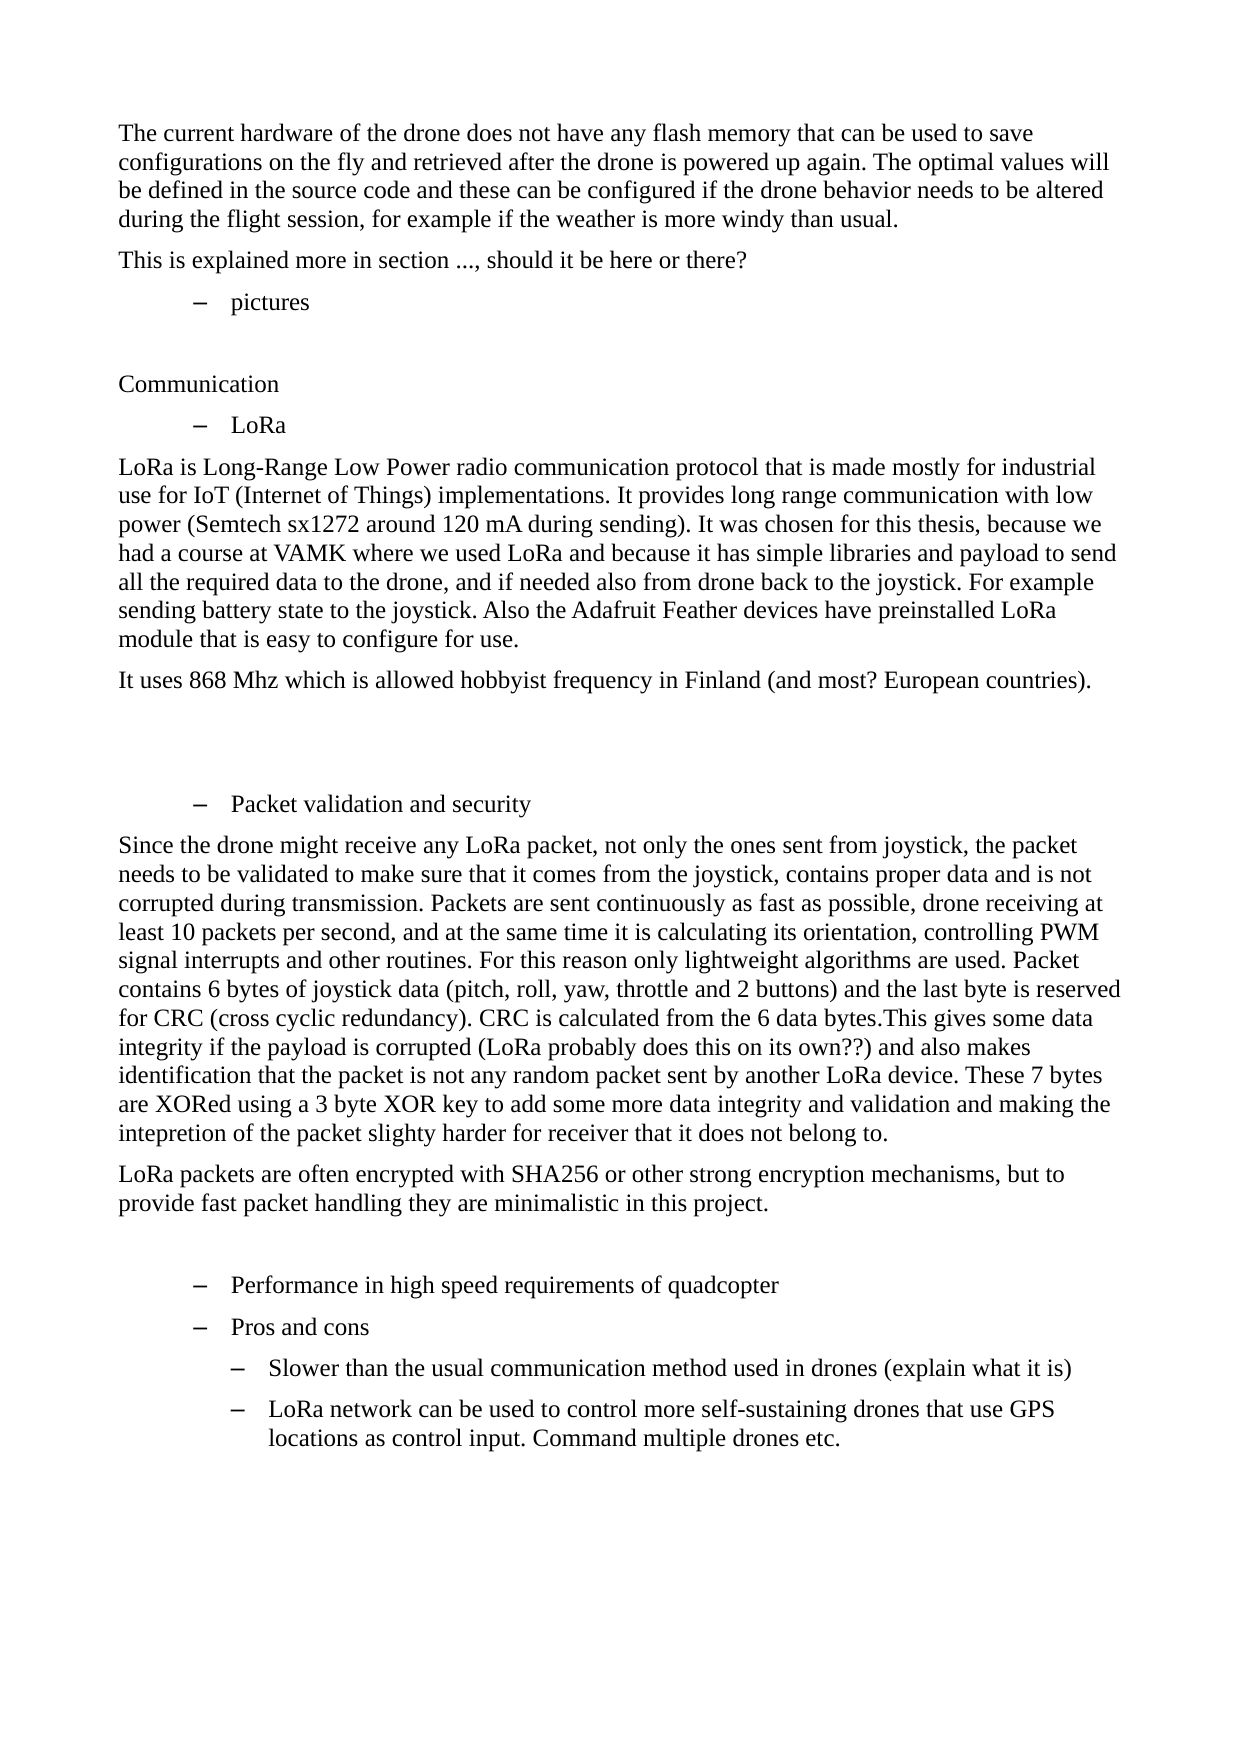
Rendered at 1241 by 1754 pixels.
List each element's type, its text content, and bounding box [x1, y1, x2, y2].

text LoRa is Long-Range Low Power radio communication protocol that is made mostly for industrial use for IoT (Internet of Things) implementations. It provides long range communication with low power (Semtech sx1272 around 120 mA during sending). It was chosen for this thesis, because we had a course at VAMK where we used LoRa and because it has simple libraries and payload to send all the required data to the drone, and if needed also from drone back to the joystick. For example sending battery state to the joystick. Also the Adafruit Feather devices have preinstalled LoRa module that is easy to configure for use. [118, 452, 1122, 653]
text Communication [118, 369, 1122, 398]
list pictures [193, 287, 1122, 316]
list LoRa [193, 411, 1122, 439]
text This is explained more in section ..., should it be here or there? [118, 246, 1122, 274]
text Since the drone might receive any LoRa packet, not only the ones sent from joystick, the packet needs to be validated to make sure that it comes from the joystick, contains proper data and is not corrupted during transmission. Packets are sent continuously as fast as possible, drone receiving at least 10 packets per second, and at the same time it is calculating its orientation, controlling PWM signal interrupts and other routines. For this reason only lightweight algorithms are used. Packet contains 6 bytes of joystick data (pitch, roll, yaw, throttle and 2 buttons) and the last byte is reserved for CRC (cross cyclic redundancy). CRC is calculated from the 6 data bytes.This gives some data integrity if the payload is corrupted (LoRa probably does this on its own??) and also makes identification that the packet is not any random packet sent by another LoRa device. These 7 bytes are XORed using a 3 byte XOR key to add some more data integrity and validation and making the intepretion of the packet slighty harder for receiver that it does not belong to. [118, 831, 1122, 1147]
list Performance in high speed requirements of quadcopter [193, 1271, 1122, 1299]
text The current hardware of the drone does not have any flash memory that can be used to save configurations on the fly and retrieved after the drone is powered up again. The optimal values will be defined in the source code and these can be configured if the drone behavior needs to be altered during the flight session, for example if the weather is more windy than usual. [118, 118, 1122, 233]
text It uses 868 Mhz which is allowed hobbyist frequency in Finland (and most? European countries). [118, 666, 1122, 694]
list LoRa network can be used to control more self-sustaining drones that use GPS locations as control input. Command multiple drones etc. [231, 1394, 1122, 1452]
text LoRa packets are often encrypted with SHA256 or other strong encryption mechanisms, but to provide fast packet handling they are minimalistic in this project. [118, 1159, 1122, 1217]
list Pros and cons [193, 1312, 1122, 1341]
list Slower than the usual communication method used in drones (explain what it is) [231, 1353, 1122, 1382]
list Packet validation and security [193, 789, 1122, 818]
